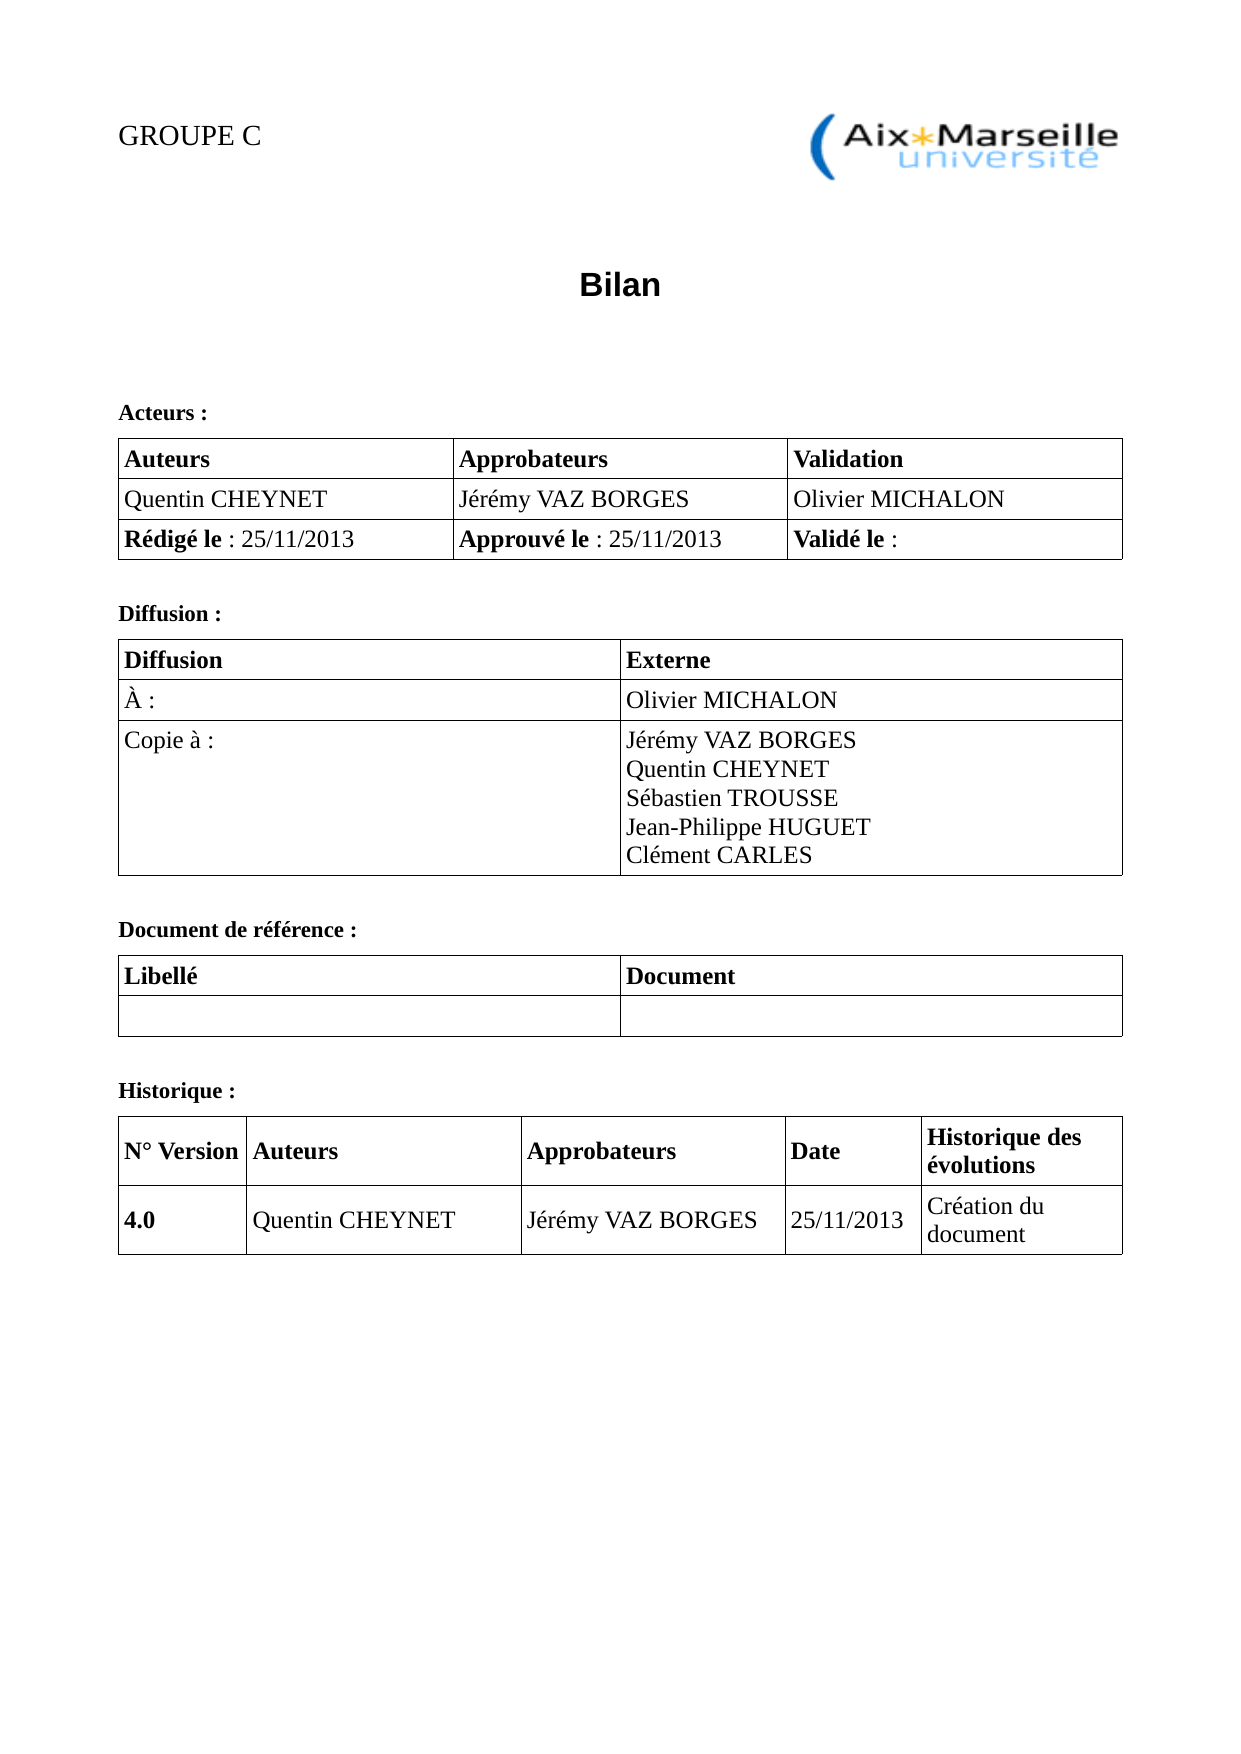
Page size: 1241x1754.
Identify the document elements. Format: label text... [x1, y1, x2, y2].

table_header Historique des évolutions [922, 1117, 1122, 1185]
table_header Document [621, 956, 1122, 995]
table_cell Copie à : [119, 721, 620, 875]
table_cell Quentin CHEYNET [247, 1186, 521, 1254]
text Diffusion : [118, 600, 1122, 626]
table_cell [119, 996, 620, 1036]
table_cell [621, 996, 1122, 1036]
table_cell Jérémy VAZ BORGES [454, 479, 787, 518]
table_cell Olivier MICHALON [621, 680, 1122, 719]
table_header Approbateurs [454, 439, 787, 478]
table_cell Jérémy VAZ BORGES [522, 1186, 785, 1254]
text Document de référence : [118, 916, 1122, 943]
table_header Validation [788, 439, 1122, 478]
table_cell À : [119, 680, 620, 719]
table_cell Quentin CHEYNET [119, 479, 453, 518]
table_cell Jérémy VAZ BORGES Quentin CHEYNET Sébastien TROUSSE Jean-Philippe HUGUET Clément CARLES [621, 721, 1122, 875]
text Acteurs : [118, 399, 1122, 425]
table_header Diffusion [119, 640, 620, 679]
table_header Approbateurs [522, 1117, 785, 1185]
table_header N° Version [119, 1117, 246, 1185]
table_header Auteurs [247, 1117, 521, 1185]
table_cell Rédigé le : 25/11/2013 [119, 520, 453, 559]
table_header Auteurs [119, 439, 453, 478]
table_header Libellé [119, 956, 620, 995]
table_cell 25/11/2013 [786, 1186, 921, 1254]
table_cell Olivier MICHALON [788, 479, 1122, 518]
table_cell Création du document [922, 1186, 1122, 1254]
table_cell Approuvé le : 25/11/2013 [454, 520, 787, 559]
table_header Date [786, 1117, 921, 1185]
table_cell 4.0 [119, 1186, 246, 1254]
table_cell Validé le : [788, 520, 1122, 559]
text Historique : [118, 1077, 1122, 1103]
text GROUPE C [118, 118, 802, 152]
table_header Externe [621, 640, 1122, 679]
subtitle Bilan [118, 265, 1122, 304]
